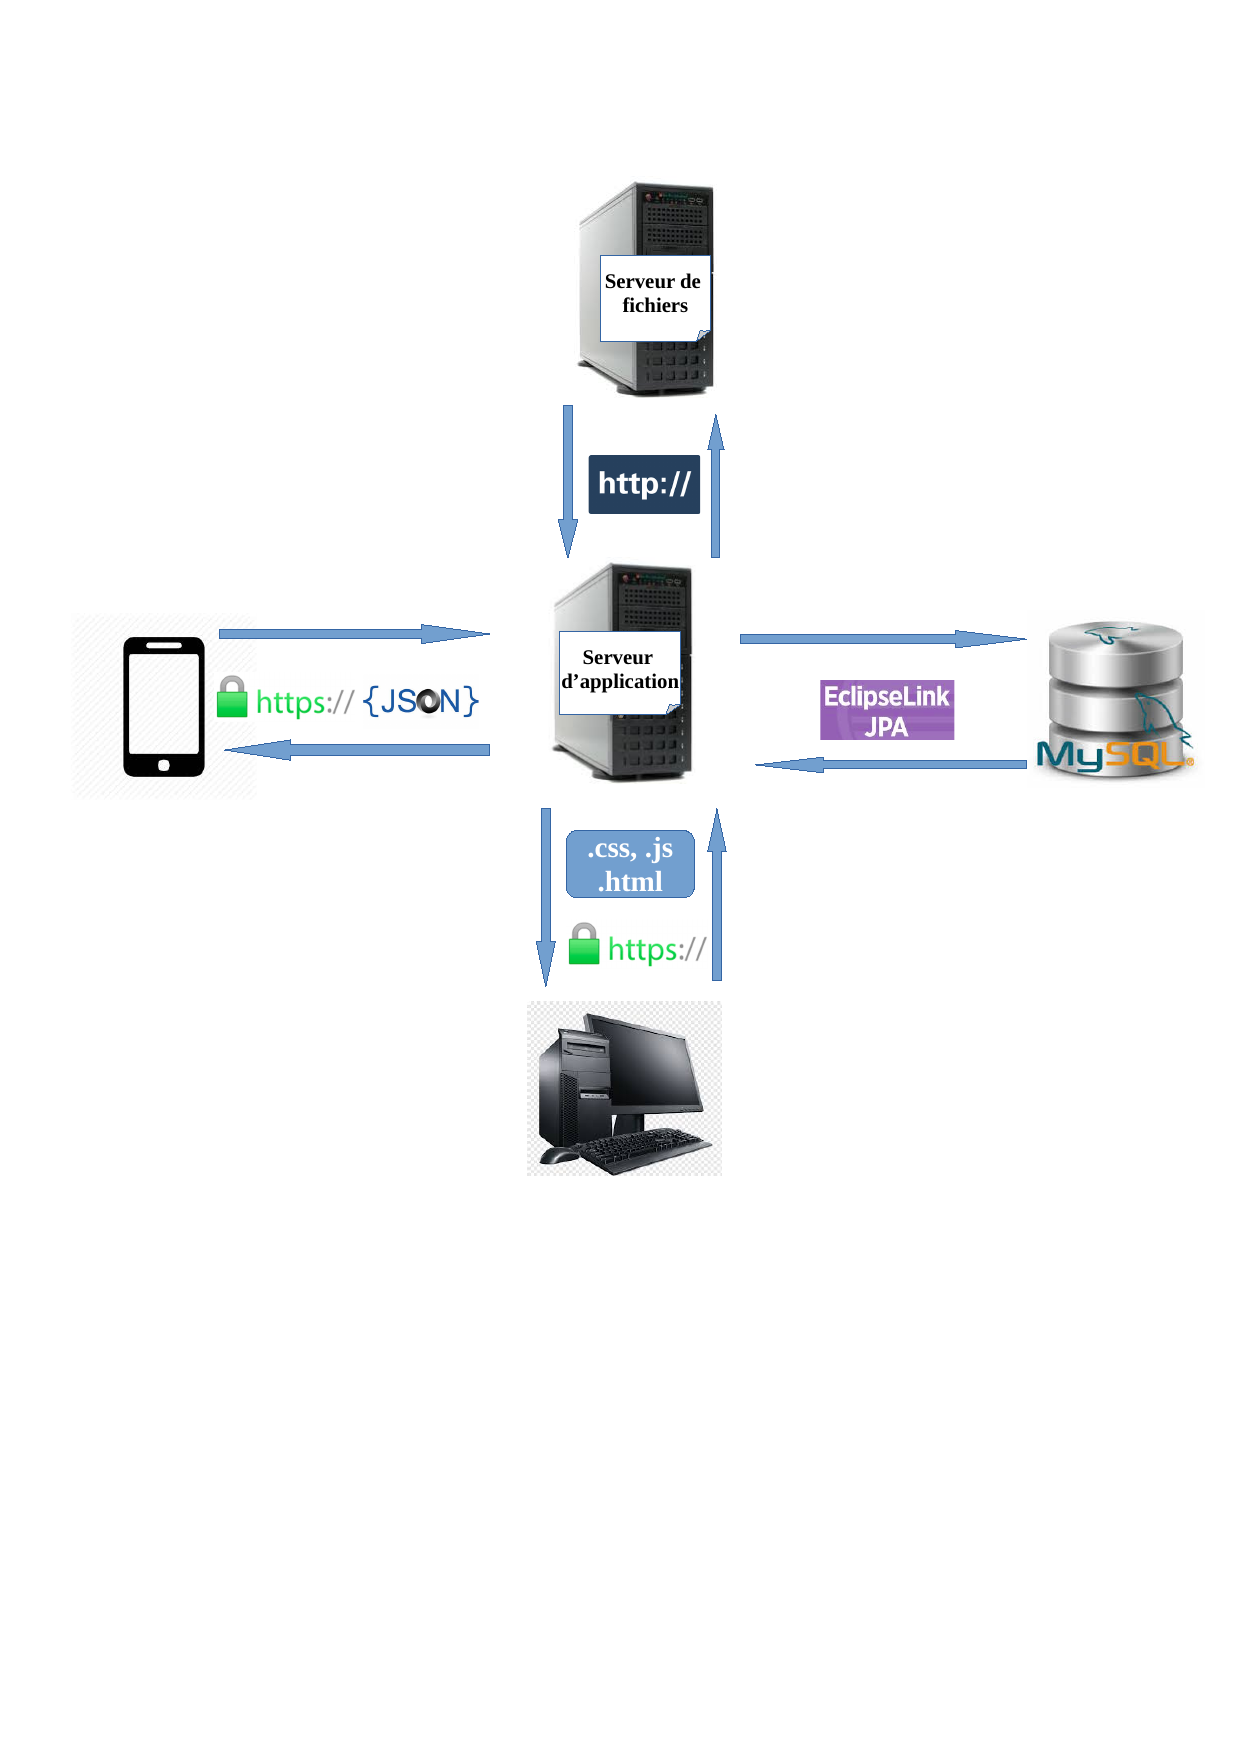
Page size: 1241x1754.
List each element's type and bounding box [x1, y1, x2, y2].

picture [566, 919, 708, 969]
picture [508, 557, 735, 784]
picture [588, 455, 701, 514]
picture [527, 1001, 722, 1176]
picture [1026, 610, 1205, 788]
picture [363, 674, 479, 729]
picture [820, 680, 955, 740]
picture [535, 176, 756, 398]
picture [70, 613, 356, 800]
